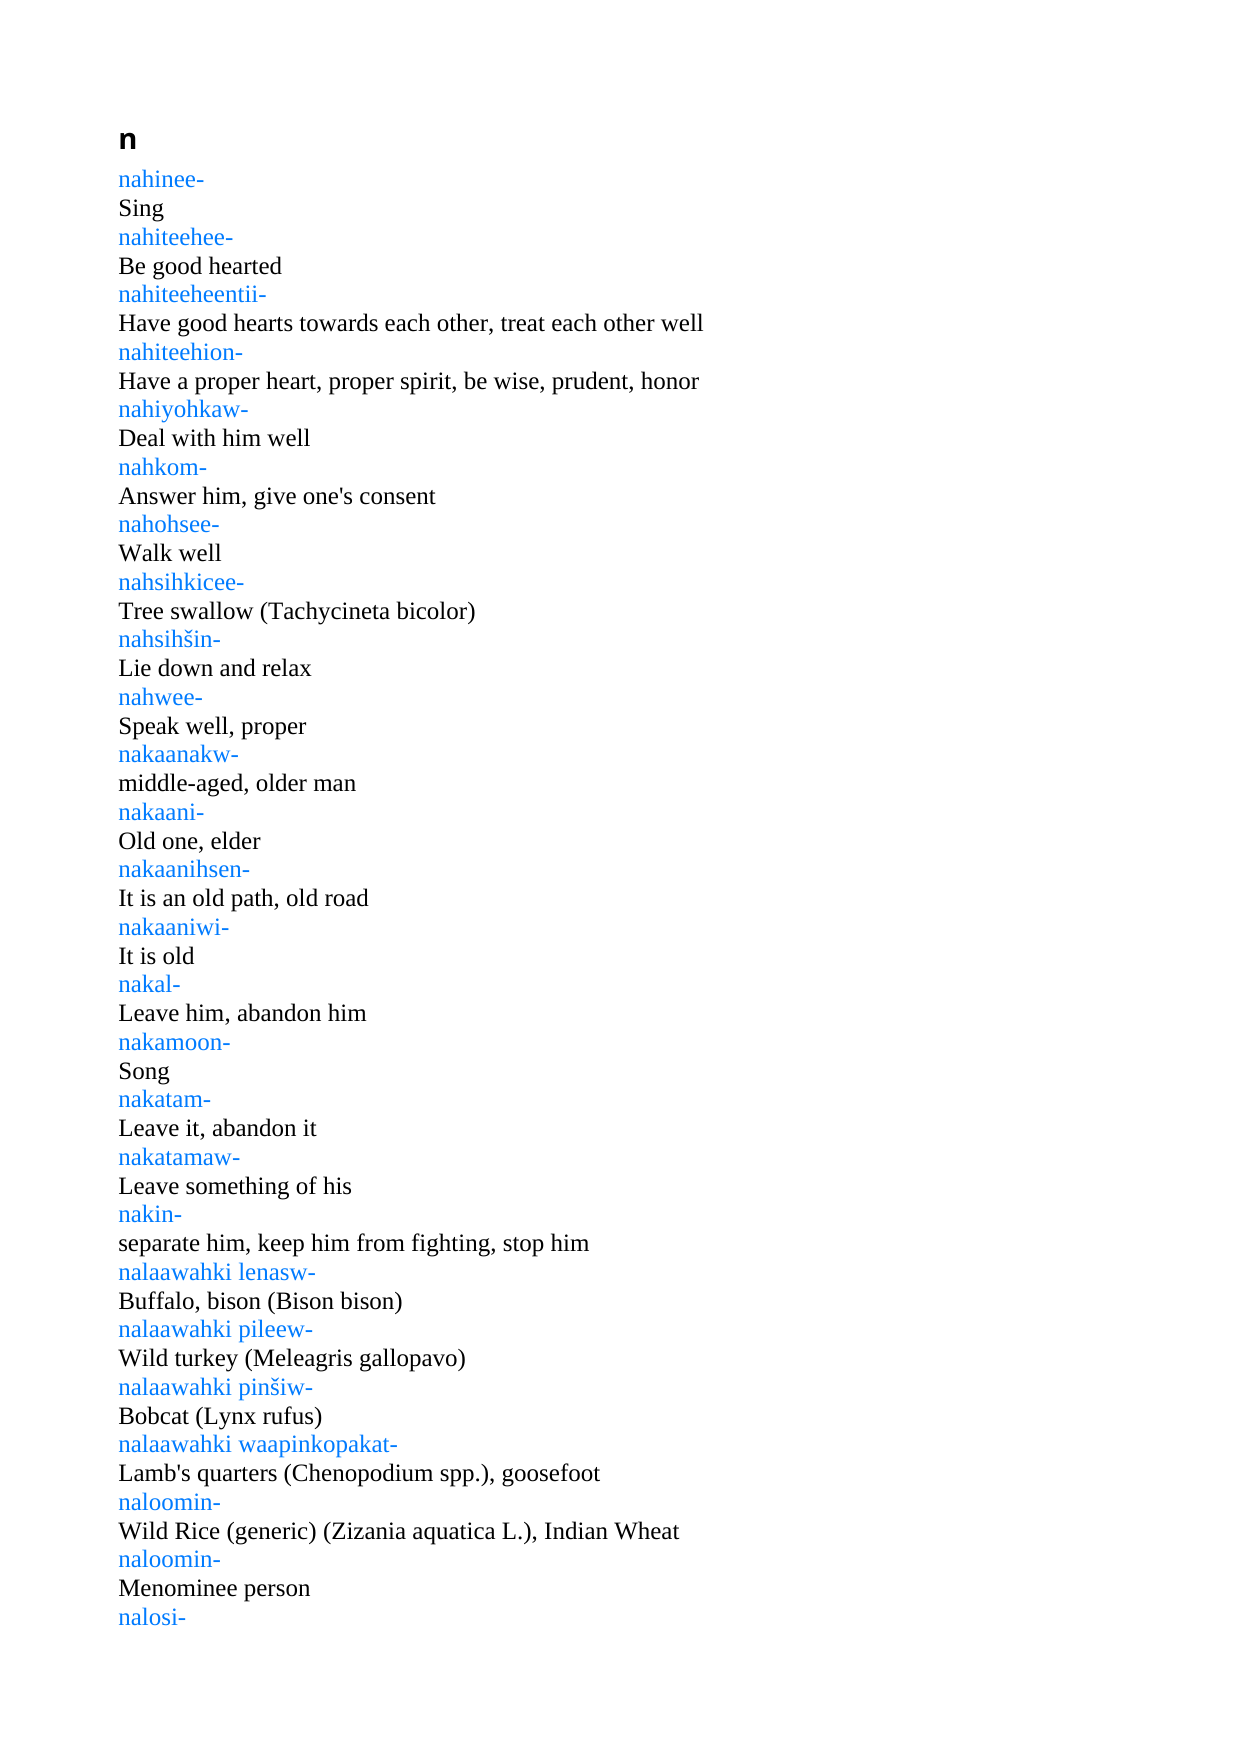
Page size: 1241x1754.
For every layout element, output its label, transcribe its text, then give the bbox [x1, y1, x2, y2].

table_cell nalaawahki waapinkopakat- Lamb's quarters (Chenopodium spp.), goosefoot [118, 1430, 842, 1487]
table_cell nakaani- Old one, elder [118, 797, 842, 854]
table_cell nalaawahki pinšiw- Bobcat (Lynx rufus) [118, 1372, 842, 1429]
table_cell nakaanakw- middle-aged, older man [118, 740, 842, 797]
table_cell nakaanihsen- It is an old path, old road [118, 855, 842, 912]
table_cell nahsihkicee- Tree swallow (Tachycineta bicolor) [118, 567, 842, 624]
table_cell nakaaniwi- It is old [118, 912, 842, 969]
table_cell nahiteehion- Have a proper heart, proper spirit, be wise, prudent, honor [118, 337, 842, 394]
table_cell nalosi- [118, 1602, 842, 1631]
table_cell nahiteehee- Be good hearted [118, 222, 842, 279]
table_cell naloomin- Wild Rice (generic) (Zizania aquatica L.), Indian Wheat [118, 1487, 842, 1544]
table_cell nalaawahki pileew- Wild turkey (Meleagris gallopavo) [118, 1315, 842, 1372]
table_cell nahiyohkaw- Deal with him well [118, 395, 842, 452]
table_cell nahiteeheentii- Have good hearts towards each other, treat each other well [118, 280, 842, 337]
table_cell nakamoon- Song [118, 1027, 842, 1084]
table_cell nakatamaw- Leave something of his [118, 1142, 842, 1199]
table_header n [118, 118, 842, 164]
table_cell nahinee- Sing [118, 165, 842, 222]
table_cell nahohsee- Walk well [118, 510, 842, 567]
table_cell naloomin- Menominee person [118, 1545, 842, 1602]
table_cell nakin- separate him, keep him from fighting, stop him [118, 1200, 842, 1257]
table_cell nahwee- Speak well, proper [118, 682, 842, 739]
table_cell nakatam- Leave it, abandon it [118, 1085, 842, 1142]
table_cell nalaawahki lenasw- Buffalo, bison (Bison bison) [118, 1257, 842, 1314]
table_cell nahkom- Answer him, give one's consent [118, 452, 842, 509]
table_cell nakal- Leave him, abandon him [118, 970, 842, 1027]
table_cell nahsihšin- Lie down and relax [118, 625, 842, 682]
